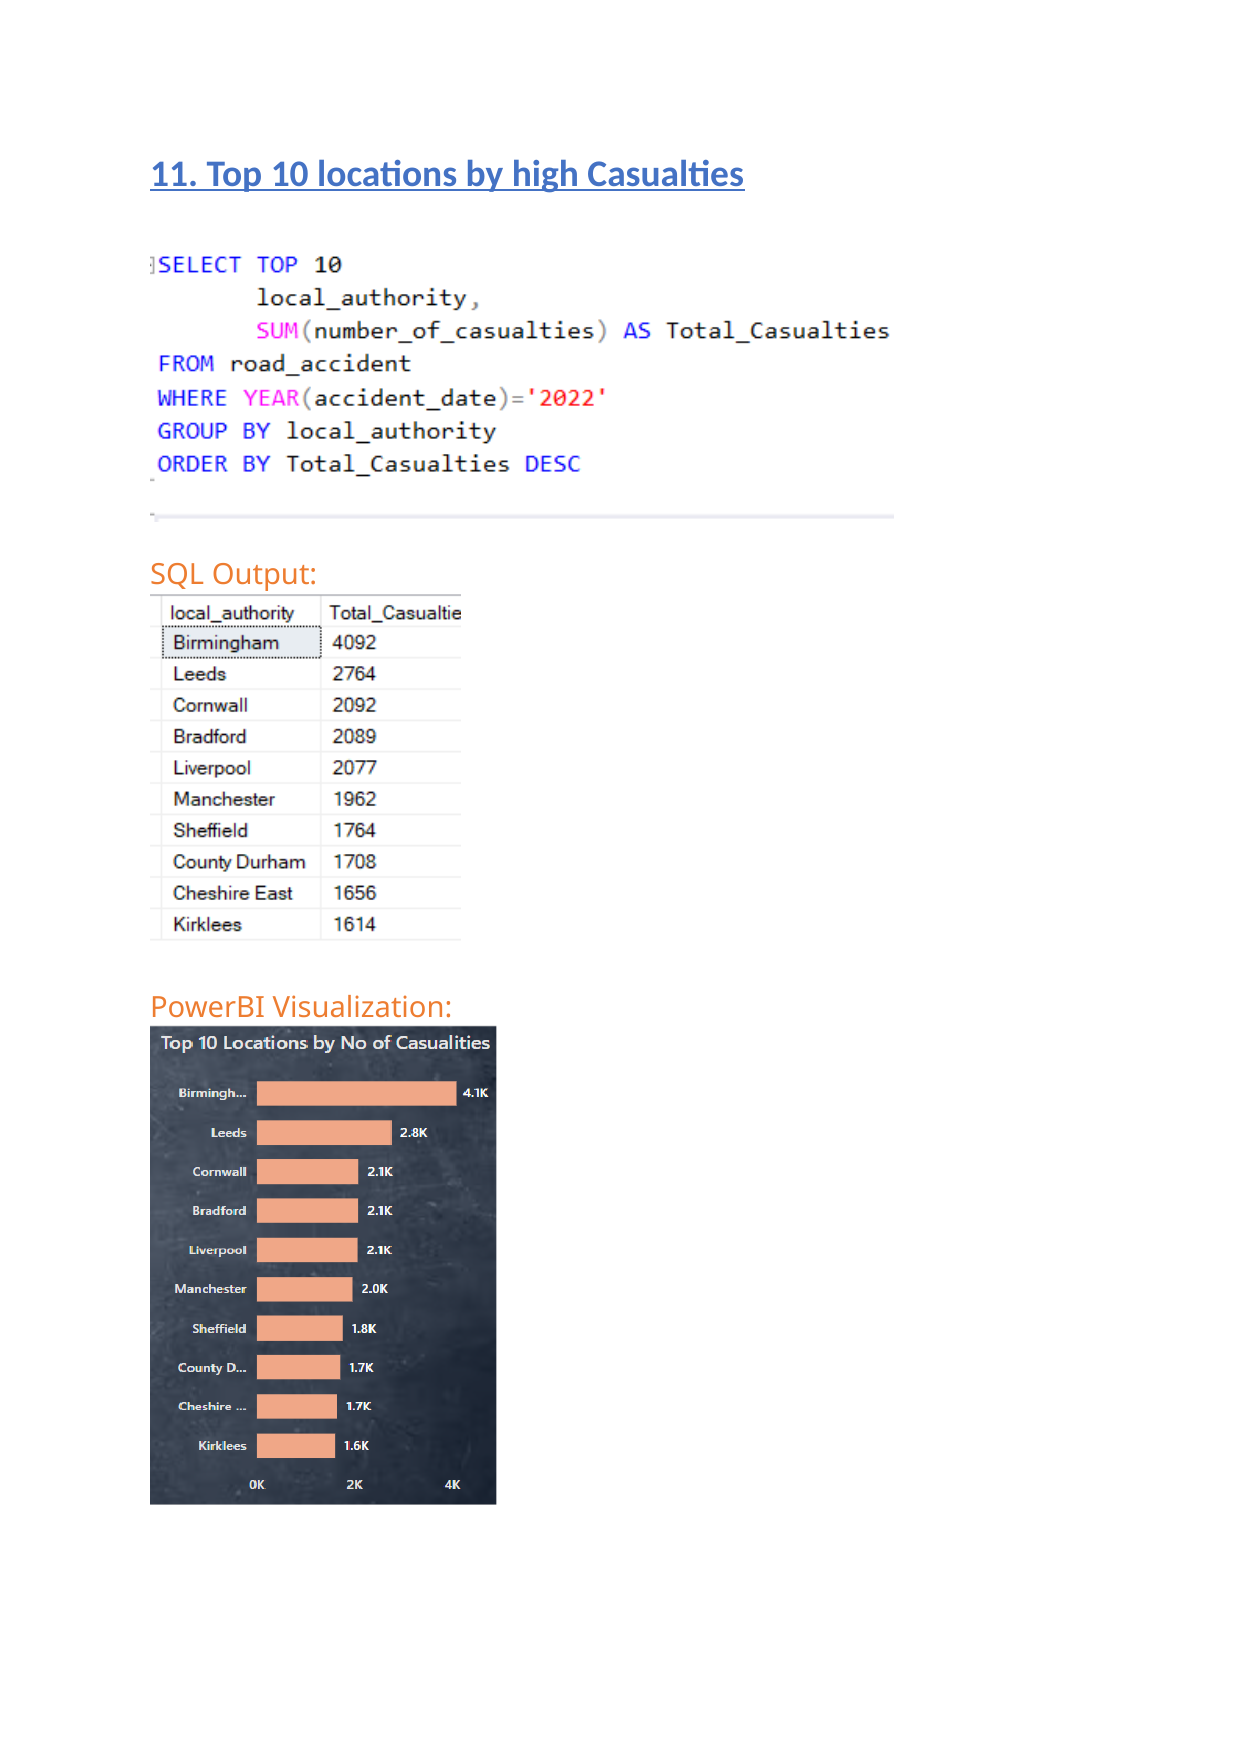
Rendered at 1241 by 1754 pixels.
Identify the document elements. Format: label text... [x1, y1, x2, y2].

text PowerBI Visualization: [150, 986, 1090, 1026]
subtitle 11. Top 10 locations by high Casualties [150, 150, 1090, 196]
text SQL Output: [150, 553, 1090, 593]
